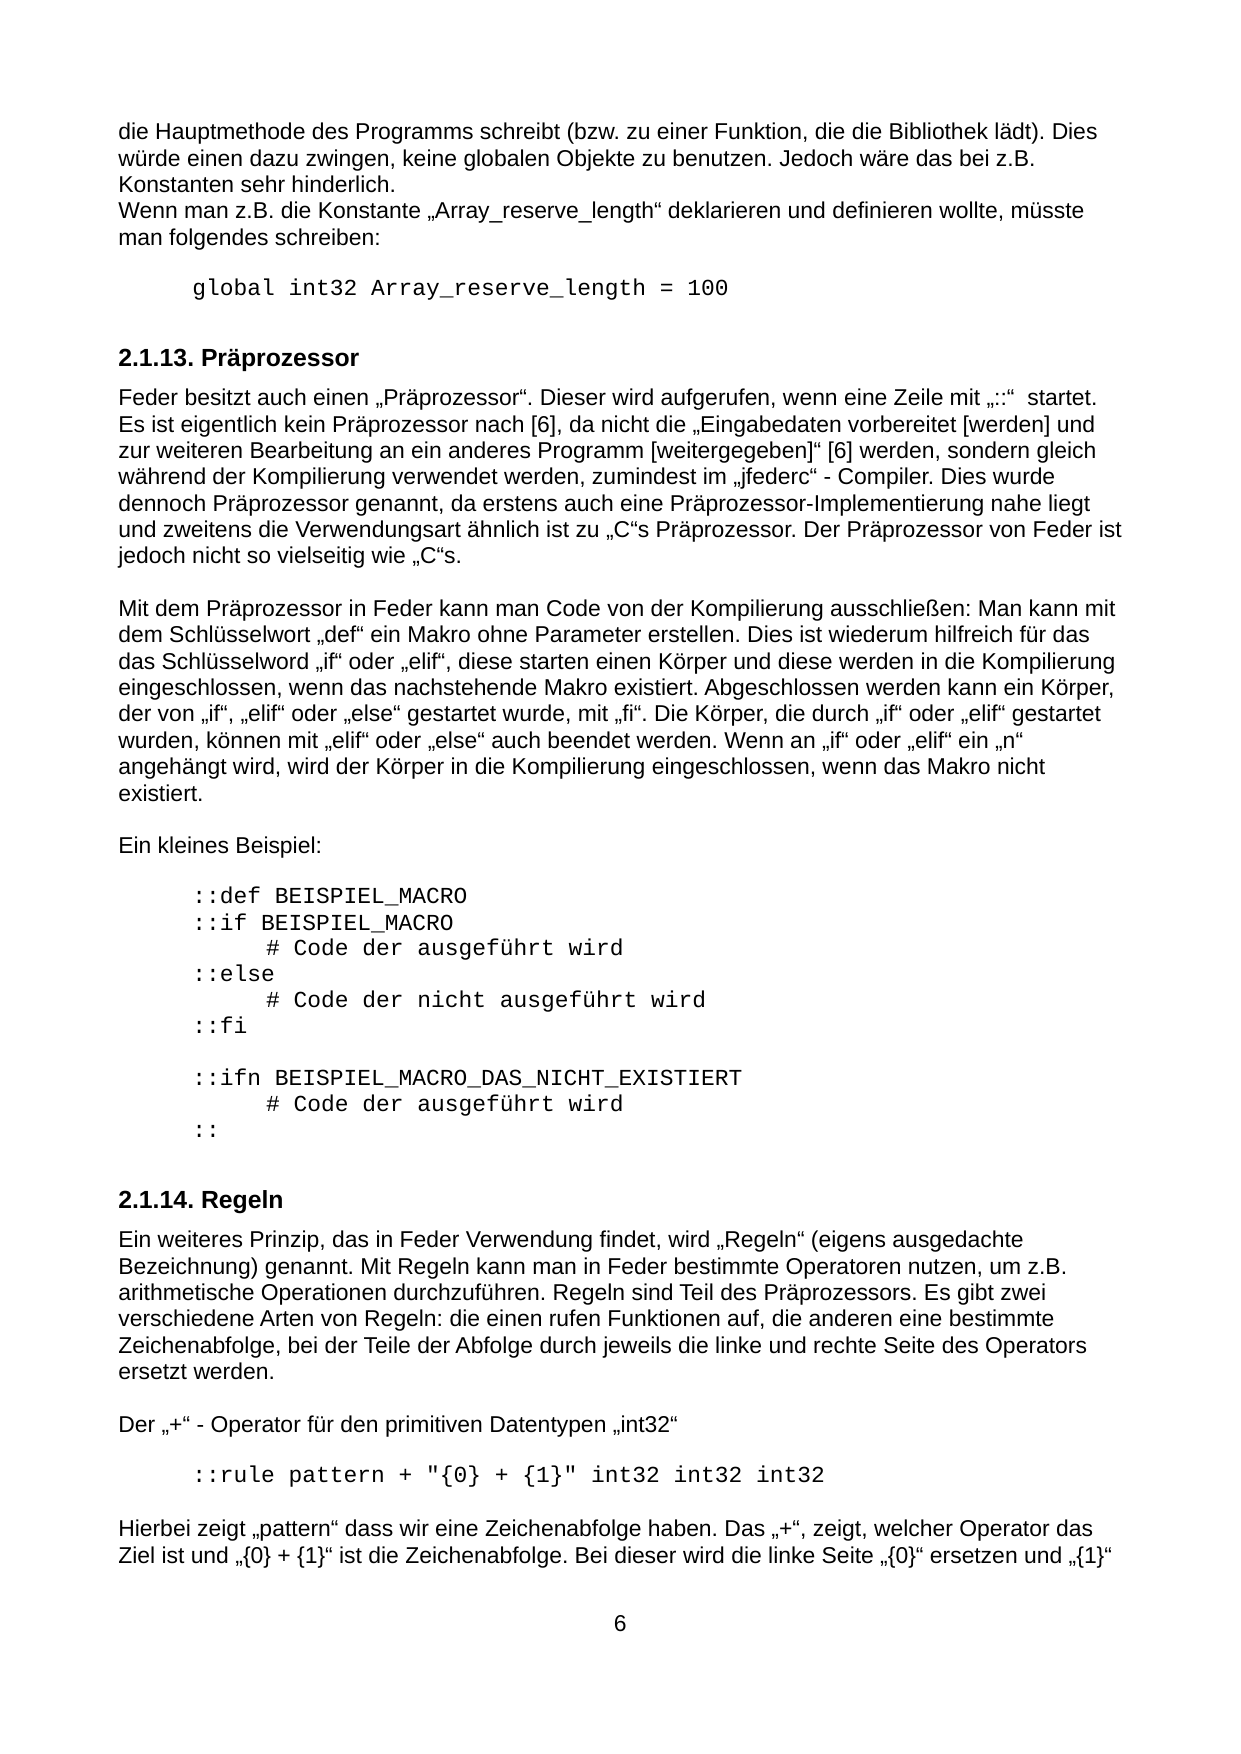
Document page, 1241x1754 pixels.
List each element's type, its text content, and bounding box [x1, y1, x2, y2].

text :: [118, 1118, 1122, 1144]
text die Hauptmethode des Programms schreibt (bzw. zu einer Funktion, die die Bibliothek lädt). Dies würde einen dazu zwingen, keine globalen Objekte zu benutzen. Jedoch wäre das bei z.B. Konstanten sehr hinderlich. [118, 118, 1122, 197]
text # Code der ausgeführt wird [118, 1092, 1122, 1118]
text Feder besitzt auch einen „Präprozessor“. Dieser wird aufgerufen, wenn eine Zeile mit „::“ startet. Es ist eigentlich kein Präprozessor nach [6], da nicht die „Eingabedaten vorbereitet [werden] und zur weiteren Bearbeitung an ein anderes Programm [weitergegeben]“ [6] werden, sondern gleich während der Kompilierung verwendet werden, zumindest im „jfederc“ - Compiler. Dies wurde dennoch Präprozessor genannt, da erstens auch eine Präprozessor-Implementierung nahe liegt und zweitens die Verwendungsart ähnlich ist zu „C“s Präprozessor. Der Präprozessor von Feder ist jedoch nicht so vielseitig wie „C“s. [118, 384, 1122, 569]
subtitle 2.1.13. Präprozessor [118, 343, 1122, 372]
text global int32 Array_reserve_length = 100 [118, 276, 1122, 302]
text Der „+“ - Operator für den primitiven Datentypen „int32“ [118, 1411, 1122, 1437]
text ::ifn BEISPIEL_MACRO_DAS_NICHT_EXISTIERT [118, 1066, 1122, 1092]
text # Code der nicht ausgeführt wird [118, 989, 1122, 1014]
subtitle 2.1.14. Regeln [118, 1185, 1122, 1214]
text ::def BEISPIEL_MACRO [118, 885, 1122, 911]
text Hierbei zeigt „pattern“ dass wir eine Zeichenabfolge haben. Das „+“, zeigt, welcher Operator das Ziel ist und „{0} + {1}“ ist die Zeichenabfolge. Bei dieser wird die linke Seite „{0}“ ersetzen und „{1}“ [118, 1515, 1122, 1568]
text Ein kleines Beispiel: [118, 832, 1122, 858]
text Mit dem Präprozessor in Feder kann man Code von der Kompilierung ausschließen: Man kann mit dem Schlüsselwort „def“ ein Makro ohne Parameter erstellen. Dies ist wiederum hilfreich für das das Schlüsselword „if“ oder „elif“, diese starten einen Körper und diese werden in die Kompilierung eingeschlossen, wenn das nachstehende Makro existiert. Abgeschlossen werden kann ein Körper, der von „if“, „elif“ oder „else“ gestartet wurde, mit „fi“. Die Körper, die durch „if“ oder „elif“ gestartet wurden, können mit „elif“ oder „else“ auch beendet werden. Wenn an „if“ oder „elif“ ein „n“ angehängt wird, wird der Körper in die Kompilierung eingeschlossen, wenn das Makro nicht existiert. [118, 595, 1122, 806]
text Wenn man z.B. die Konstante „Array_reserve_length“ deklarieren und definieren wollte, müsste man folgendes schreiben: [118, 197, 1122, 250]
text ::fi [118, 1014, 1122, 1041]
text Ein weiteres Prinzip, das in Feder Verwendung findet, wird „Regeln“ (eigens ausgedachte Bezeichnung) genannt. Mit Regeln kann man in Feder bestimmte Operatoren nutzen, um z.B. arithmetische Operationen durchzuführen. Regeln sind Teil des Präprozessors. Es gibt zwei verschiedene Arten von Regeln: die einen rufen Funktionen auf, die anderen eine bestimmte Zeichenabfolge, bei der Teile der Abfolge durch jeweils die linke und rechte Seite des Operators ersetzt werden. [118, 1226, 1122, 1384]
text ::rule pattern + "{0} + {1}" int32 int32 int32 [118, 1463, 1122, 1489]
text ::if BEISPIEL_MACRO [118, 911, 1122, 937]
text # Code der ausgeführt wird [118, 937, 1122, 963]
text ::else [118, 963, 1122, 989]
